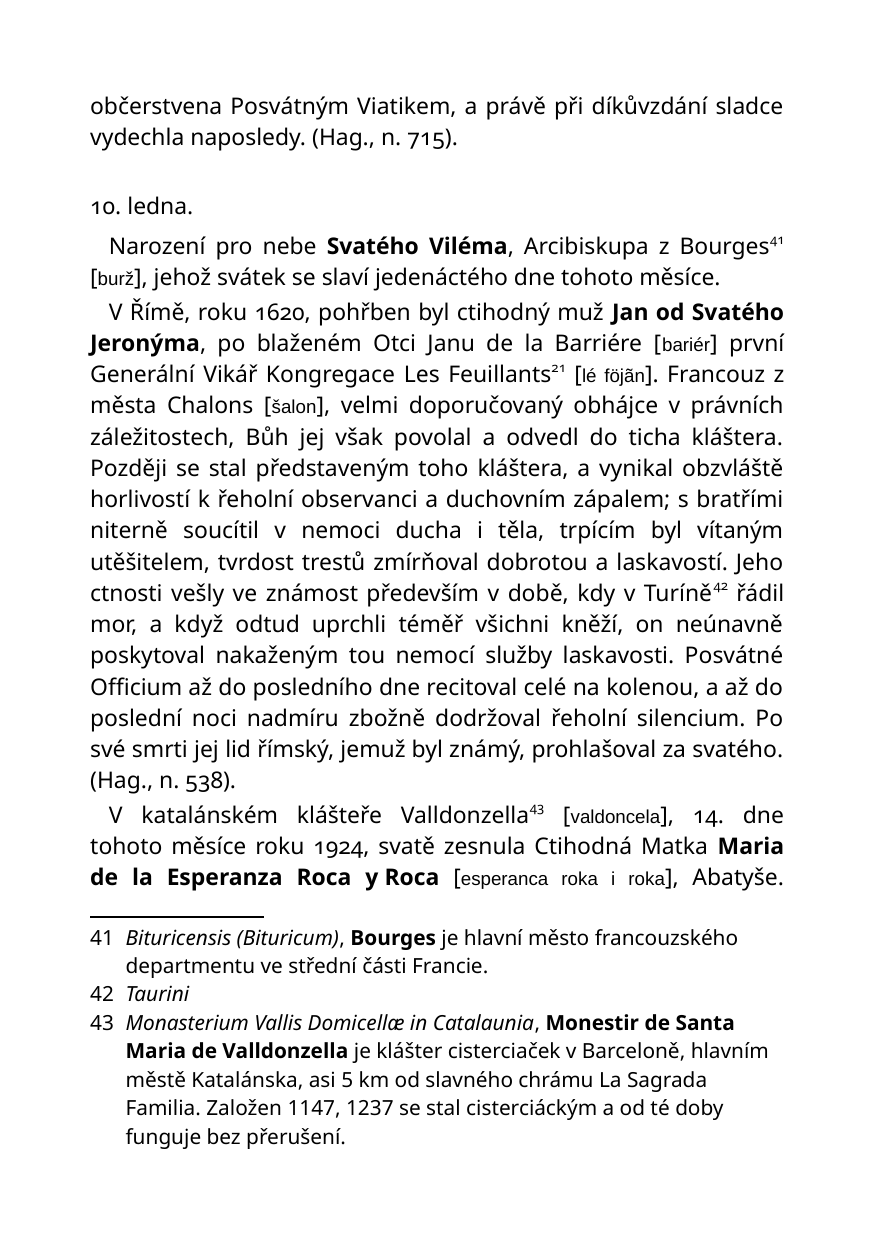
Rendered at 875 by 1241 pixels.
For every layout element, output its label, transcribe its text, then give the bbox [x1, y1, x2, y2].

text Taurini [90, 979, 784, 1008]
text Monasterium Vallis Domicellæ in Catalaunia, Monestir de Santa Maria de Valldonzella je klášter cisterciaček v Barceloně, hlavním městě Katalánska, asi 5 km od slavného chrámu La Sagrada Familia. Založen 1147, 1237 se stal cisterciáckým a od té doby funguje bez přerušení. [90, 1008, 784, 1150]
text občerstvena Posvátným Viatikem, a právě při díkůvzdání sladce vydechla naposledy. (Hag., n. 715). [90, 90, 784, 152]
text 10. ledna. [90, 190, 784, 221]
text V katalánském klášteře Valldonzella [valdoncela], 14. dne tohoto měsíce roku 1924, svatě zesnula Ctihodná Matka Maria de la Esperanza Roca y Roca [esperanca roka i roka], Abatyše. [90, 798, 784, 892]
text V Římě, roku 1620, pohřben byl ctihodný muž Jan od Svatého Jeronýma, po blaženém Otci Janu de la Barriére [bariér] první Generální Vikář Kongregace Les Feuillants21 [lé föjãn]. Francouz z města Chalons [šalon], velmi doporučovaný obhájce v právních záležitostech, Bůh jej však povolal a odvedl do ticha kláštera. Později se stal představeným toho kláštera, a vynikal obzvláště horlivostí k řeholní observanci a duchovním zápalem; s bratřími niterně soucítil v nemoci ducha i těla, trpícím byl vítaným utěšitelem, tvrdost trestů zmírňoval dobrotou a laskavostí. Jeho ctnosti vešly ve známost především v době, kdy v Turíně řádil mor, a když odtud uprchli téměř všichni kněží, on neúnavně poskytoval nakaženým tou nemocí služby laskavosti. Posvátné Officium až do posledního dne recitoval celé na kolenou, a až do poslední noci nadmíru zbožně dodržoval řeholní silencium. Po své smrti jej lid římský, jemuž byl známý, prohlašoval za svatého. (Hag., n. 538). [90, 296, 784, 796]
text Narození pro nebe Svatého Viléma, Arcibiskupa z Bourges [burž], jehož svátek se slaví jedenáctého dne tohoto měsíce. [90, 230, 784, 292]
text Bituricensis (Bituricum), Bourges je hlavní město francouzského departmentu ve střední části Francie. [90, 923, 784, 979]
